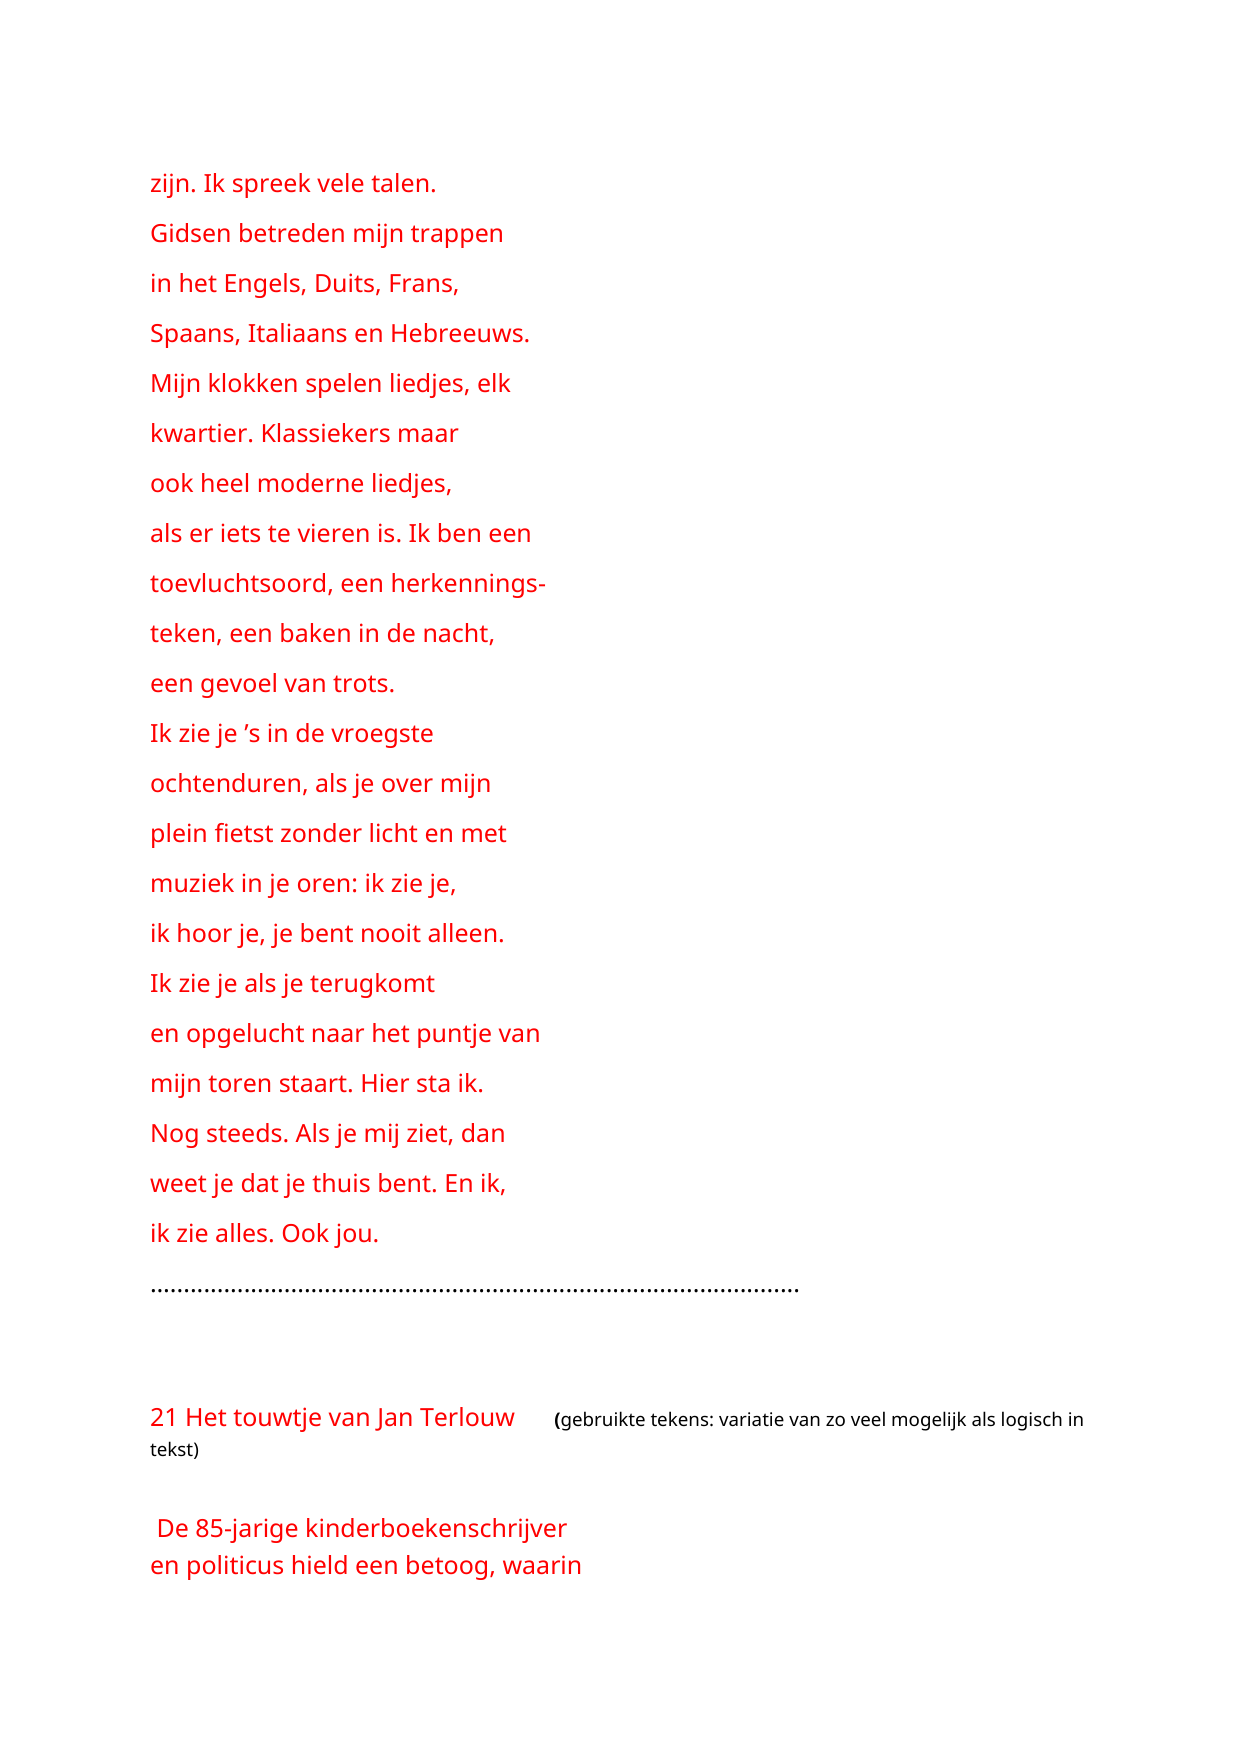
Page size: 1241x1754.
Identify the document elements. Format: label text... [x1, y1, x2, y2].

text kwartier. Klassiekers maar [150, 400, 1090, 450]
text en politicus hield een betoog, waarin [150, 1548, 1090, 1582]
text ik zie alles. Ook jou. [150, 1200, 1090, 1250]
text ik hoor je, je bent nooit alleen. [150, 900, 1090, 950]
text Mijn klokken spelen liedjes, elk [150, 350, 1090, 400]
text een gevoel van trots. [150, 650, 1090, 700]
text weet je dat je thuis bent. En ik, [150, 1150, 1090, 1200]
text in het Engels, Duits, Frans, [150, 250, 1090, 300]
text Ik zie je als je terugkomt [150, 950, 1090, 1000]
text De 85-jarige kinderboekenschrijver [150, 1480, 1090, 1545]
text muziek in je oren: ik zie je, [150, 850, 1090, 900]
text en opgelucht naar het puntje van [150, 1000, 1090, 1050]
text Spaans, Italiaans en Hebreeuws. [150, 300, 1090, 350]
text ook heel moderne liedjes, [150, 450, 1090, 500]
text als er iets te vieren is. Ik ben een [150, 500, 1090, 550]
text zijn. Ik spreek vele talen. [150, 150, 1090, 200]
text Nog steeds. Als je mij ziet, dan [150, 1100, 1090, 1150]
text 21 Het touwtje van Jan Terlouw (gebruikte tekens: variatie van zo veel mogelijk als logisch in tekst) [150, 1400, 1090, 1462]
text ….............................................................................................. [150, 1250, 1090, 1300]
text Gidsen betreden mijn trappen [150, 200, 1090, 250]
text mijn toren staart. Hier sta ik. [150, 1050, 1090, 1100]
text toevluchtsoord, een herkennings- [150, 550, 1090, 600]
text ochtenduren, als je over mijn [150, 750, 1090, 800]
text plein fietst zonder licht en met [150, 800, 1090, 850]
text teken, een baken in de nacht, [150, 600, 1090, 650]
text Ik zie je ’s in de vroegste [150, 700, 1090, 750]
